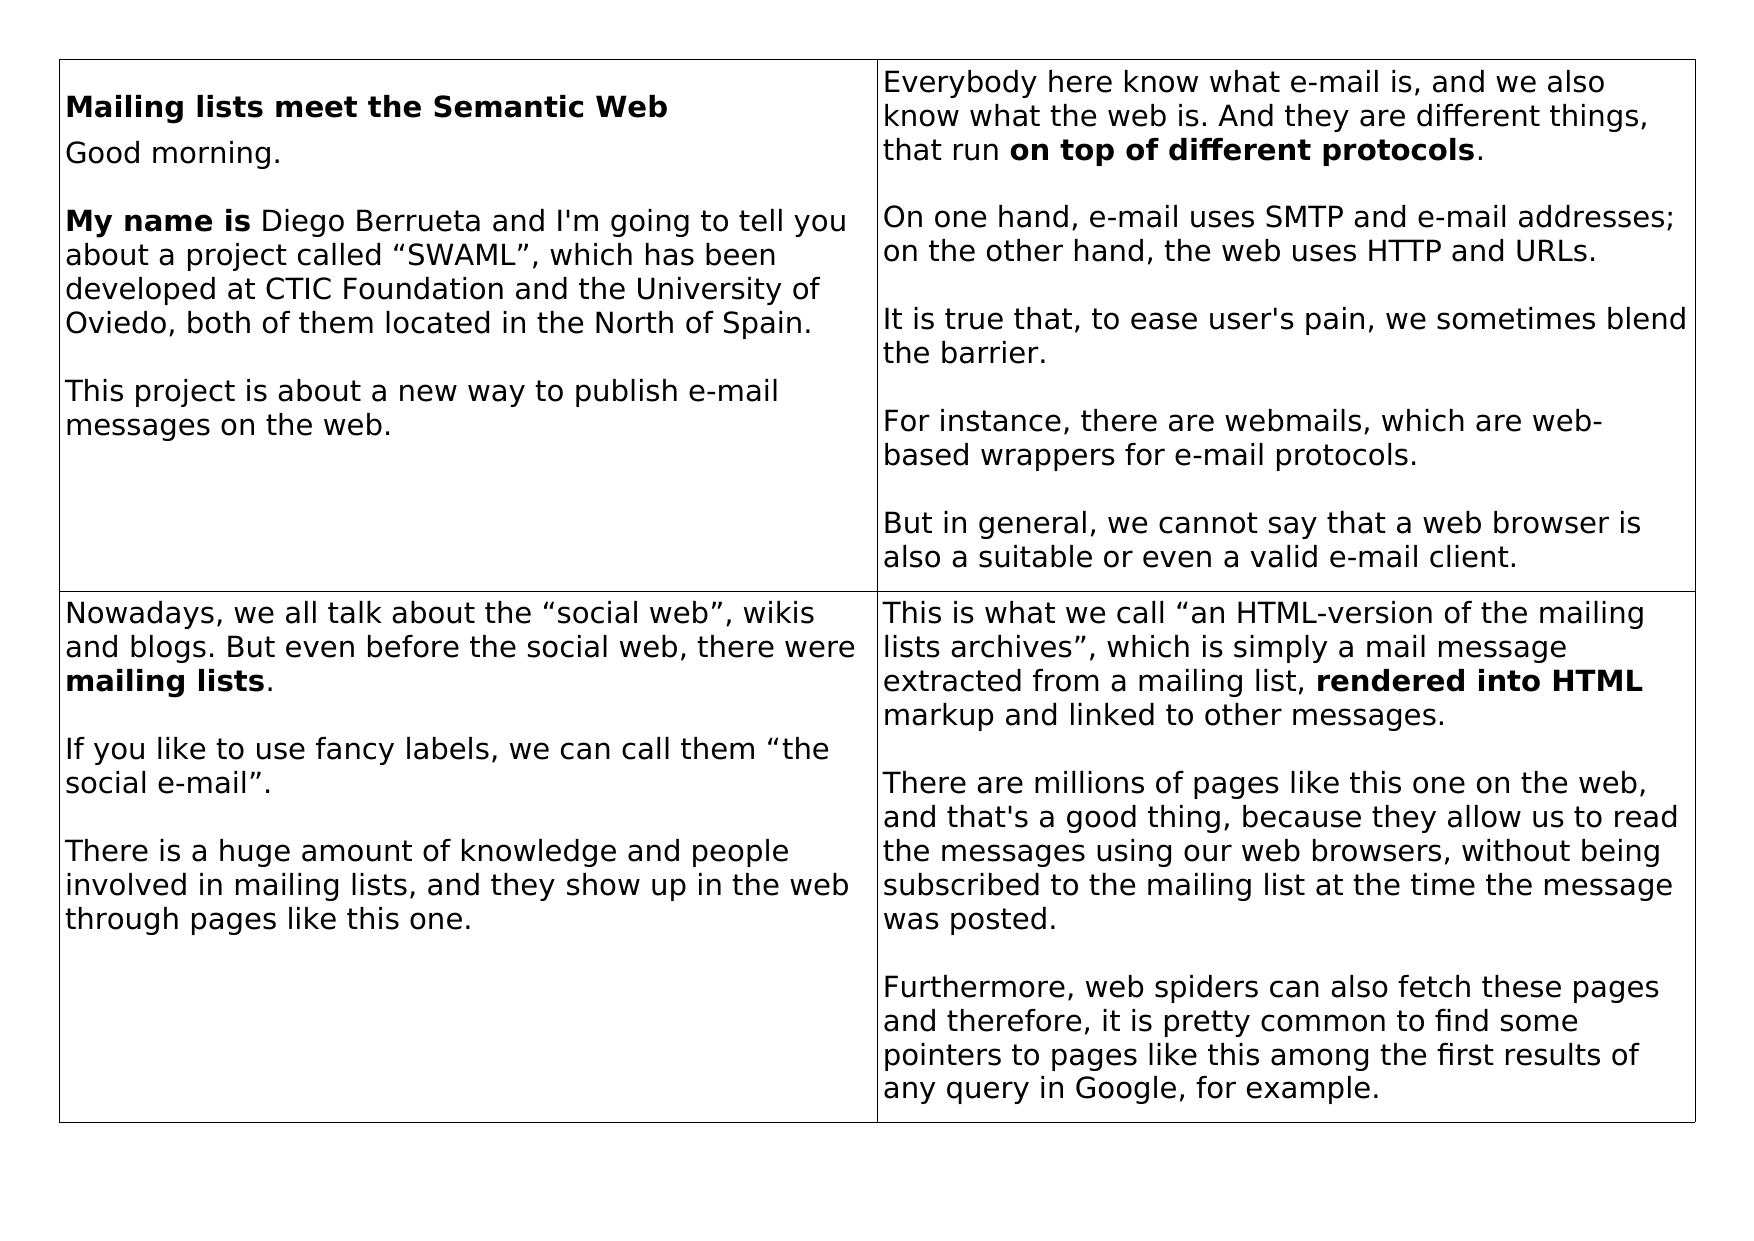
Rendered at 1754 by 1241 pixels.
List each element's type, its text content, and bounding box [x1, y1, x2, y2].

table_header Everybody here know what e-mail is, and we also know what the web is. And they are different things, that run on top of different protocols. On one hand, e-mail uses SMTP and e-mail addresses; on the other hand, the web uses HTTP and URLs. It is true that, to ease user's pain, we sometimes blend the barrier. For instance, there are webmails, which are web-based wrappers for e-mail protocols. But in general, we cannot say that a web browser is also a suitable or even a valid e-mail client. [878, 60, 1695, 591]
table_header Mailing lists meet the Semantic Web Good morning. My name is Diego Berrueta and I'm going to tell you about a project called “SWAML”, which has been developed at CTIC Foundation and the University of Oviedo, both of them located in the North of Spain. This project is about a new way to publish e-mail messages on the web. [60, 60, 877, 591]
table_cell Nowadays, we all talk about the “social web”, wikis and blogs. But even before the social web, there were mailing lists. If you like to use fancy labels, we can call them “the social e-mail”. There is a huge amount of knowledge and people involved in mailing lists, and they show up in the web through pages like this one. [60, 592, 877, 1122]
table_cell This is what we call “an HTML-version of the mailing lists archives”, which is simply a mail message extracted from a mailing list, rendered into HTML markup and linked to other messages. There are millions of pages like this one on the web, and that's a good thing, because they allow us to read the messages using our web browsers, without being subscribed to the mailing list at the time the message was posted. Furthermore, web spiders can also fetch these pages and therefore, it is pretty common to find some pointers to pages like this among the first results of any query in Google, for example. [878, 592, 1695, 1122]
